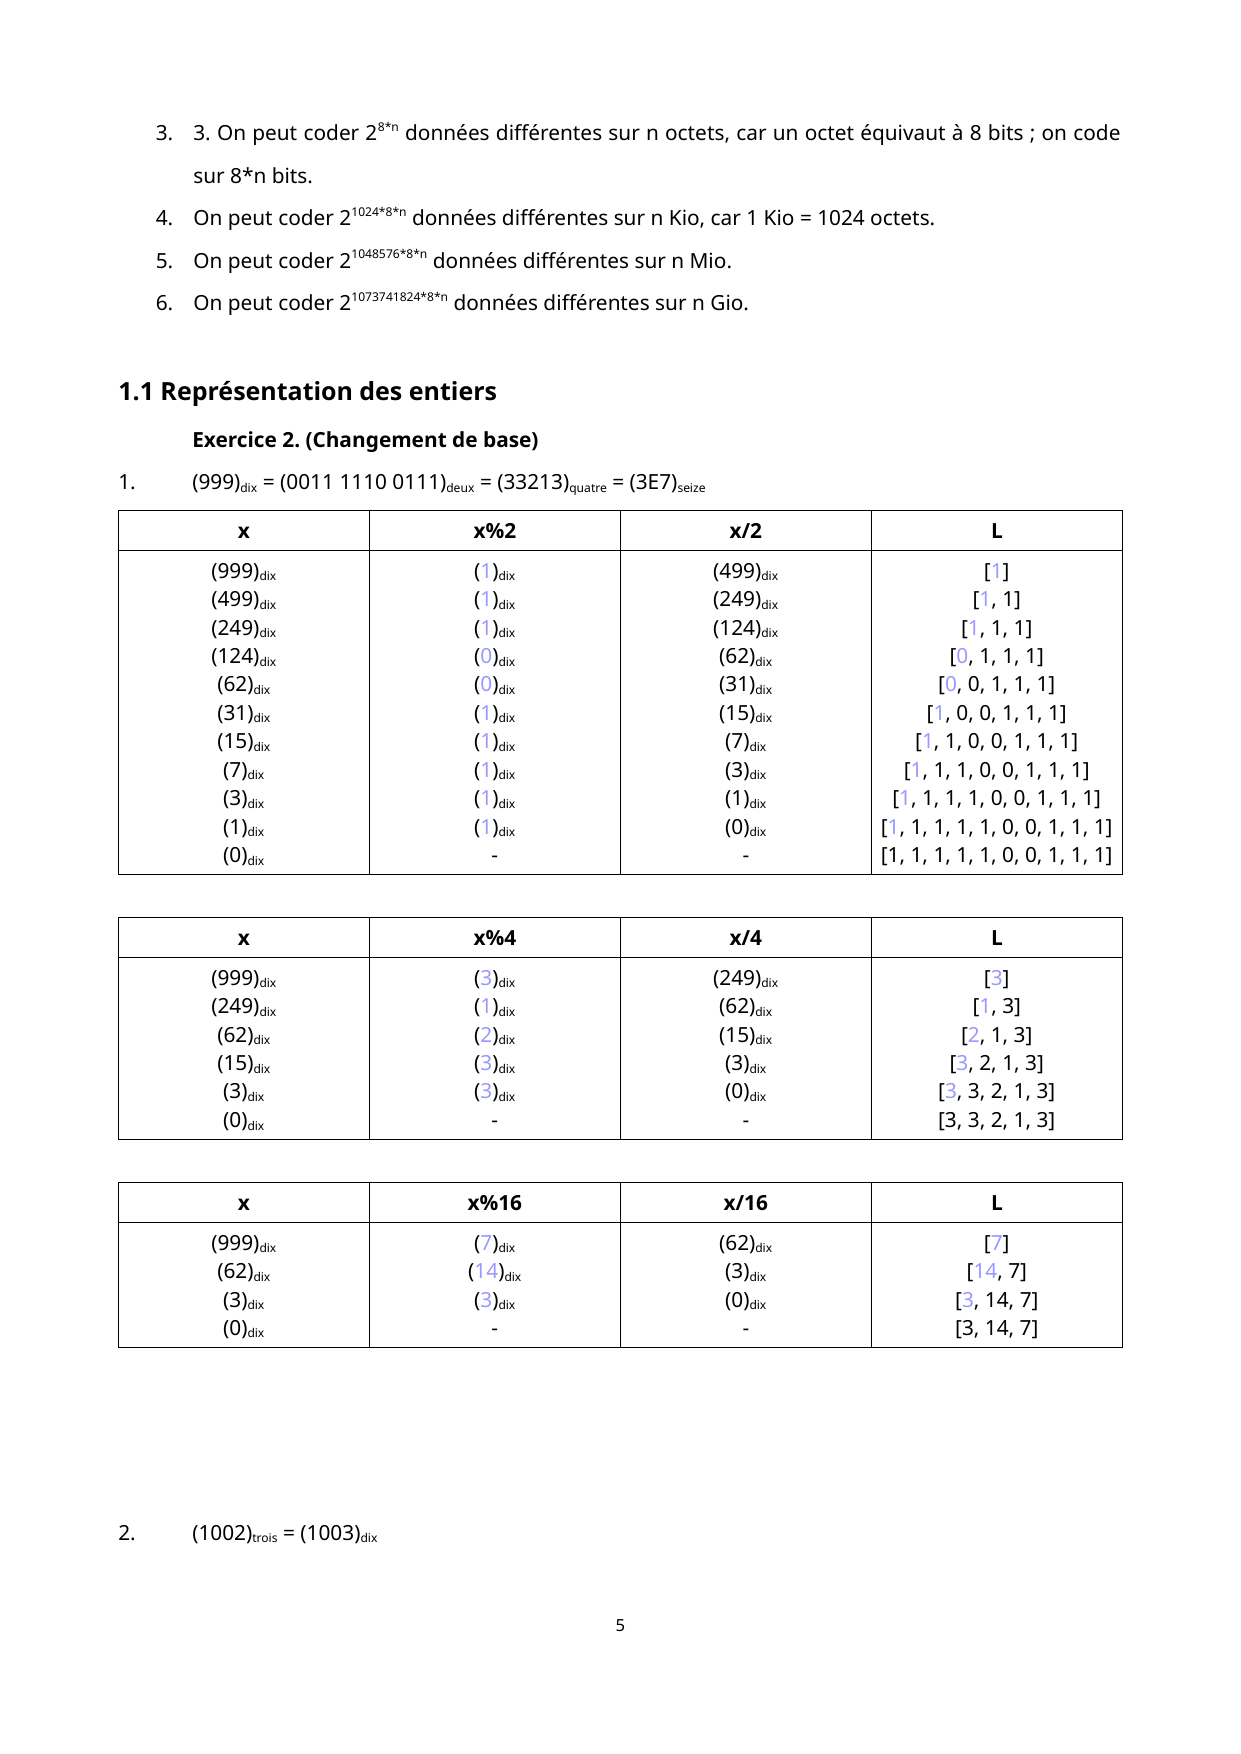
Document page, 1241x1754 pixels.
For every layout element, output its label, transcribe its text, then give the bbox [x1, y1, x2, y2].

table_cell (999)dix (499)dix (249)dix (124)dix (62)dix (31)dix (15)dix (7)dix (3)dix (1)dix (0)dix [119, 551, 369, 874]
text Exercice 2. (Changement de base) [118, 425, 1122, 453]
table_cell (249)dix (62)dix (15)dix (3)dix (0)dix - [621, 958, 871, 1139]
table_header x/16 [621, 1183, 871, 1222]
list On peut coder 21073741824*8*n données différentes sur n Gio. [156, 288, 1122, 317]
table_cell (999)dix (62)dix (3)dix (0)dix [119, 1223, 369, 1347]
table_header x [119, 918, 369, 957]
table_header L [872, 511, 1122, 550]
table_header x [119, 511, 369, 550]
table_header x/2 [621, 511, 871, 550]
table_header x%2 [370, 511, 620, 550]
text 1.1 Représentation des entiers [118, 374, 1122, 408]
table_header L [872, 1183, 1122, 1222]
table_cell (7)dix (14)dix (3)dix - [370, 1223, 620, 1347]
table_header x/4 [621, 918, 871, 957]
table_header x%16 [370, 1183, 620, 1222]
table_cell (62)dix (3)dix (0)dix - [621, 1223, 871, 1347]
table_cell (999)dix (249)dix (62)dix (15)dix (3)dix (0)dix [119, 958, 369, 1139]
table_header x [119, 1183, 369, 1222]
table_cell (3)dix (1)dix (2)dix (3)dix (3)dix - [370, 958, 620, 1139]
table_header x%4 [370, 918, 620, 957]
list 3. On peut coder 28*n données différentes sur n octets, car un octet équivaut à 8 bits ; on code sur 8*n bits. [156, 118, 1122, 189]
table_cell [7] [14, 7] [3, 14, 7] [3, 14, 7] [872, 1223, 1122, 1347]
table_cell [1] [1, 1] [1, 1, 1] [0, 1, 1, 1] [0, 0, 1, 1, 1] [1, 0, 0, 1, 1, 1] [1, 1, 0, 0, 1, 1, 1] [1, 1, 1, 0, 0, 1, 1, 1] [1, 1, 1, 1, 0, 0, 1, 1, 1] [1, 1, 1, 1, 1, 0, 0, 1, 1, 1] [1, 1, 1, 1, 1, 0, 0, 1, 1, 1] [872, 551, 1122, 874]
table_cell (499)dix (249)dix (124)dix (62)dix (31)dix (15)dix (7)dix (3)dix (1)dix (0)dix - [621, 551, 871, 874]
list On peut coder 21024*8*n données différentes sur n Kio, car 1 Kio = 1024 octets. [156, 203, 1122, 232]
list On peut coder 21048576*8*n données différentes sur n Mio. [156, 246, 1122, 274]
text 2. (1002)trois = (1003)dix [118, 1518, 1122, 1546]
table_cell [3] [1, 3] [2, 1, 3] [3, 2, 1, 3] [3, 3, 2, 1, 3] [3, 3, 2, 1, 3] [872, 958, 1122, 1139]
text 1. (999)dix = (0011 1110 0111)deux = (33213)quatre = (3E7)seize [118, 467, 1122, 496]
table_cell (1)dix (1)dix (1)dix (0)dix (0)dix (1)dix (1)dix (1)dix (1)dix (1)dix - [370, 551, 620, 874]
table_header L [872, 918, 1122, 957]
